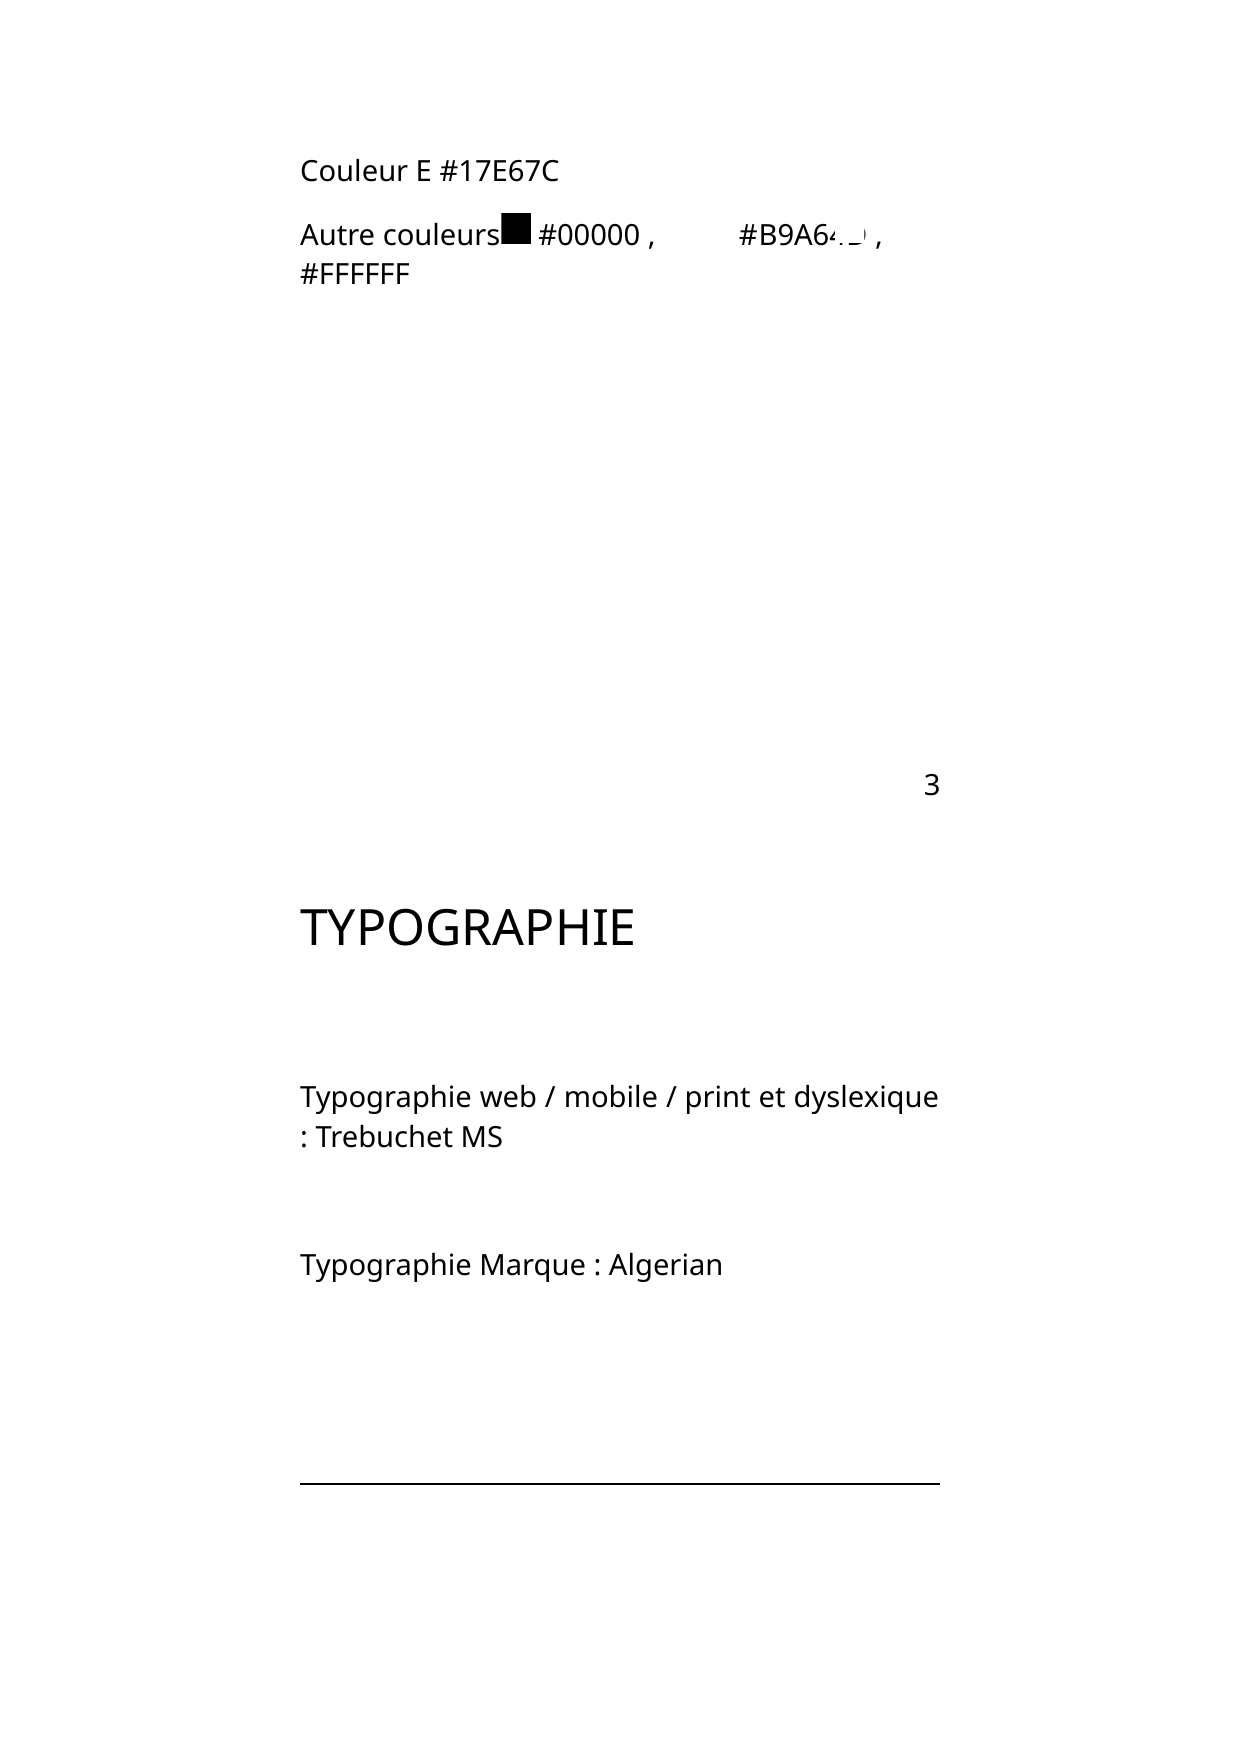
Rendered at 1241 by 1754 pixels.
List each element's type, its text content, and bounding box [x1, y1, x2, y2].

text Autre couleurs #00000 , #B9A64D , #FFFFFF [300, 214, 940, 293]
text TYPOGRAPHIE [300, 892, 940, 960]
text Typographie Marque : Algerian [300, 1244, 940, 1284]
text Couleur E #17E67C [300, 150, 940, 190]
text 3 [300, 764, 940, 804]
text Typographie web / mobile / print et dyslexique : Trebuchet MS [300, 1077, 940, 1156]
